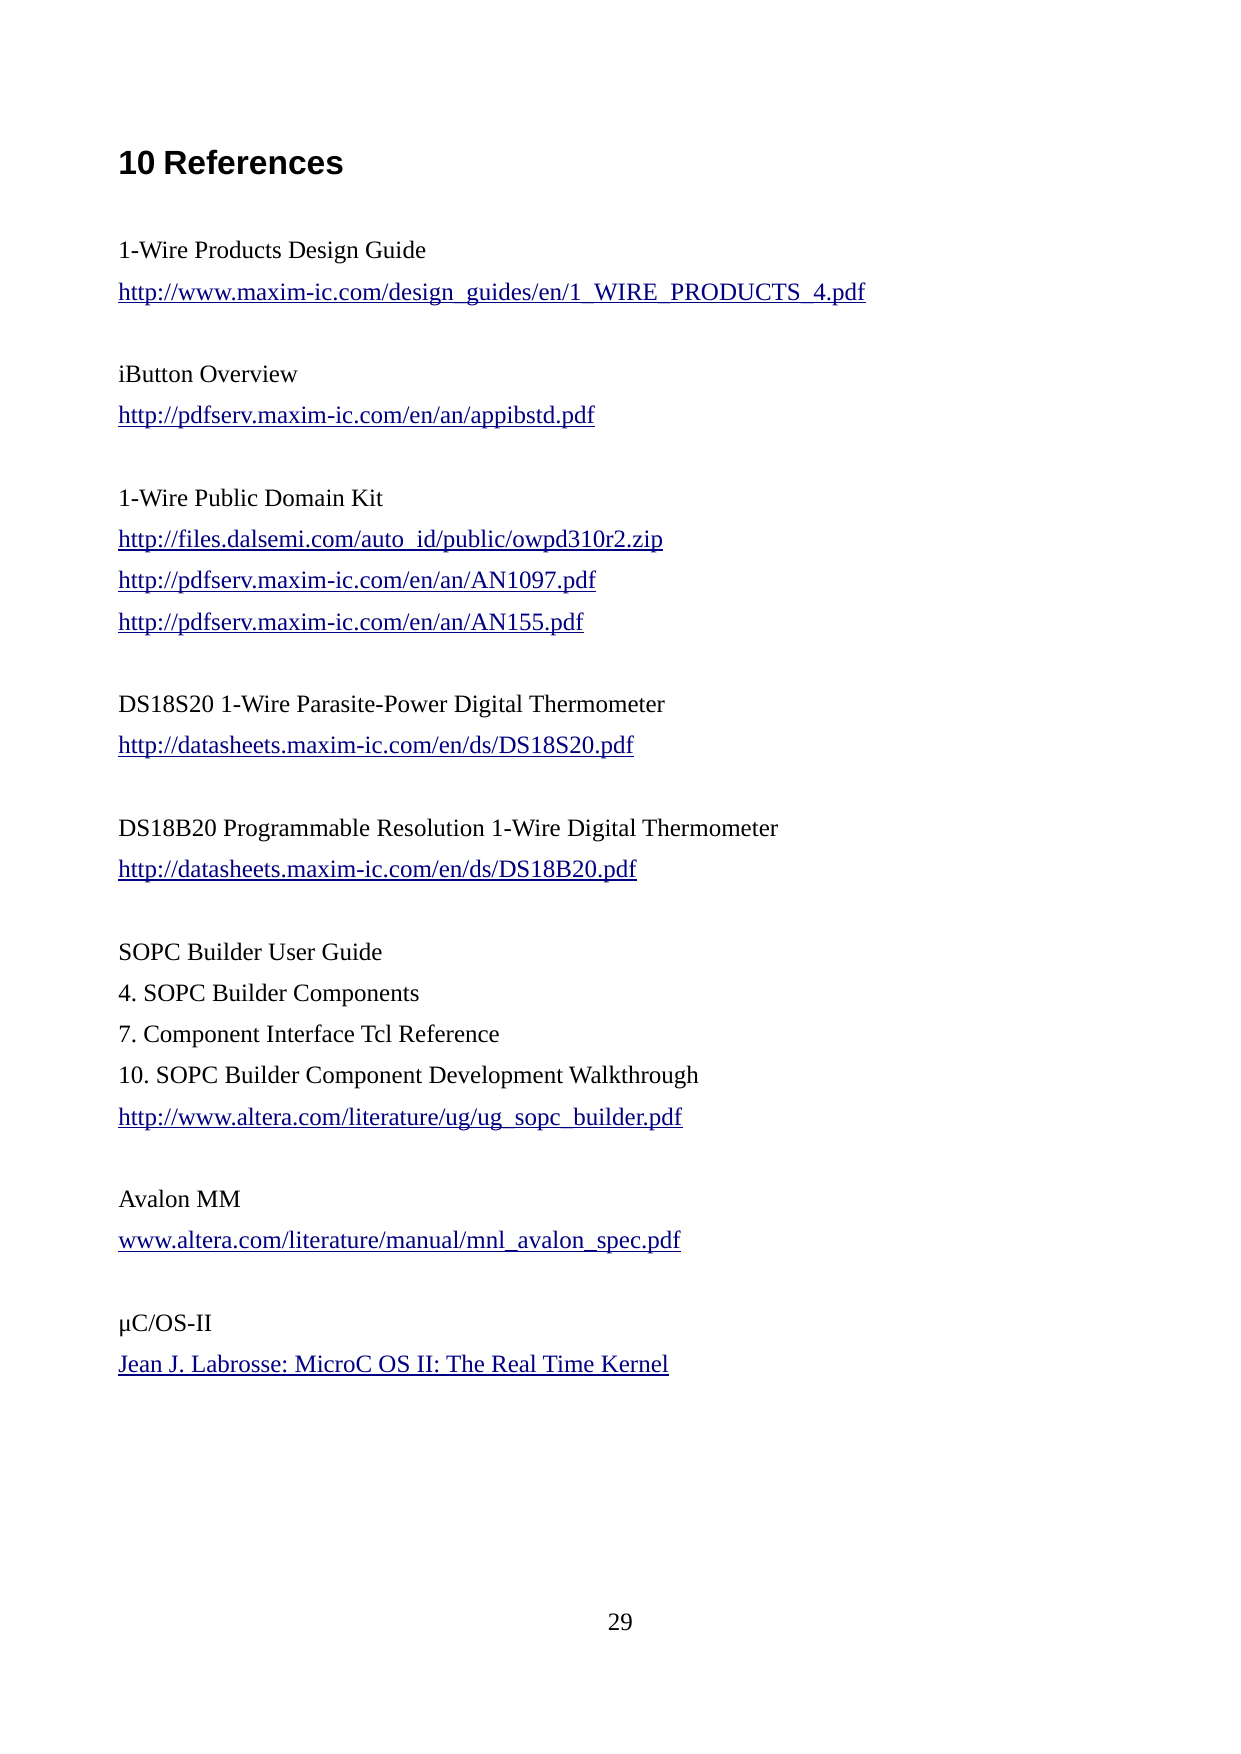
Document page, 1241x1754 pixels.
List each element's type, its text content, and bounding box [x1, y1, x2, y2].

text http://www.altera.com/literature/ug/ug_sopc_builder.pdf [118, 1102, 1122, 1131]
text 1-Wire Public Domain Kit [118, 483, 1122, 512]
text DS18S20 1-Wire Parasite-Power Digital Thermometer [118, 689, 1122, 718]
text μC/OS-II [118, 1308, 1122, 1337]
text 1-Wire Products Design Guide [118, 236, 1122, 264]
text 10. SOPC Builder Component Development Walkthrough [118, 1061, 1122, 1089]
text DS18B20 Programmable Resolution 1-Wire Digital Thermometer [118, 813, 1122, 842]
text http://pdfserv.maxim-ic.com/en/an/AN155.pdf [118, 607, 1122, 636]
text 4. SOPC Builder Components [118, 978, 1122, 1007]
subtitle References [118, 143, 1122, 182]
text SOPC Builder User Guide [118, 937, 1122, 966]
text iButton Overview [118, 359, 1122, 388]
text http://files.dalsemi.com/auto_id/public/owpd310r2.zip [118, 524, 1122, 553]
text www.altera.com/literature/manual/mnl_avalon_spec.pdf [118, 1226, 1122, 1254]
text http://pdfserv.maxim-ic.com/en/an/AN1097.pdf [118, 566, 1122, 594]
text http://datasheets.maxim-ic.com/en/ds/DS18S20.pdf [118, 731, 1122, 759]
text Jean J. Labrosse: MicroC OS II: The Real Time Kernel [118, 1349, 1122, 1378]
text 7. Component Interface Tcl Reference [118, 1019, 1122, 1048]
text Avalon MM [118, 1184, 1122, 1213]
text http://www.maxim-ic.com/design_guides/en/1_WIRE_PRODUCTS_4.pdf [118, 277, 1122, 306]
text http://pdfserv.maxim-ic.com/en/an/appibstd.pdf [118, 401, 1122, 429]
text http://datasheets.maxim-ic.com/en/ds/DS18B20.pdf [118, 854, 1122, 883]
